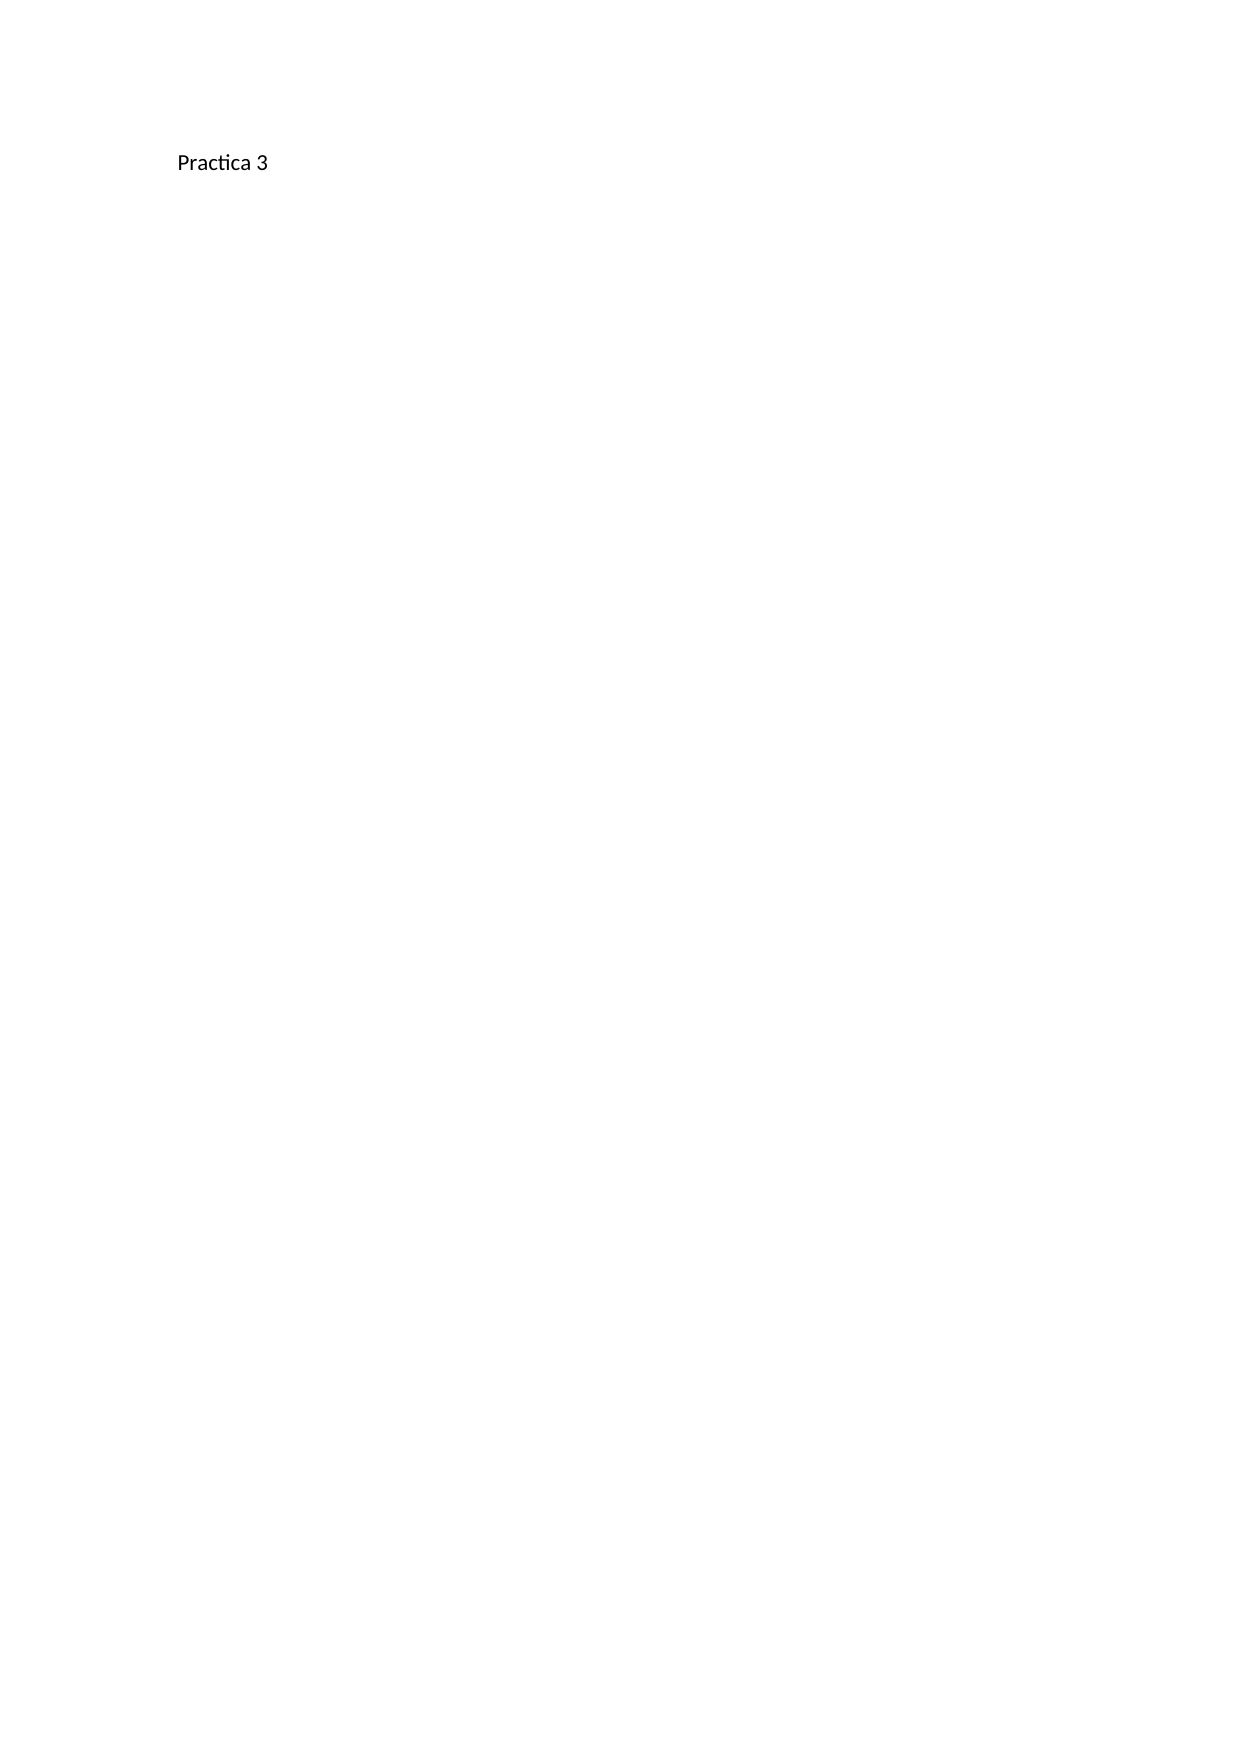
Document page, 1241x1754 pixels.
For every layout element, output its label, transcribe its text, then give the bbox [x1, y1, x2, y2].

text Practica 3 [177, 148, 1063, 176]
